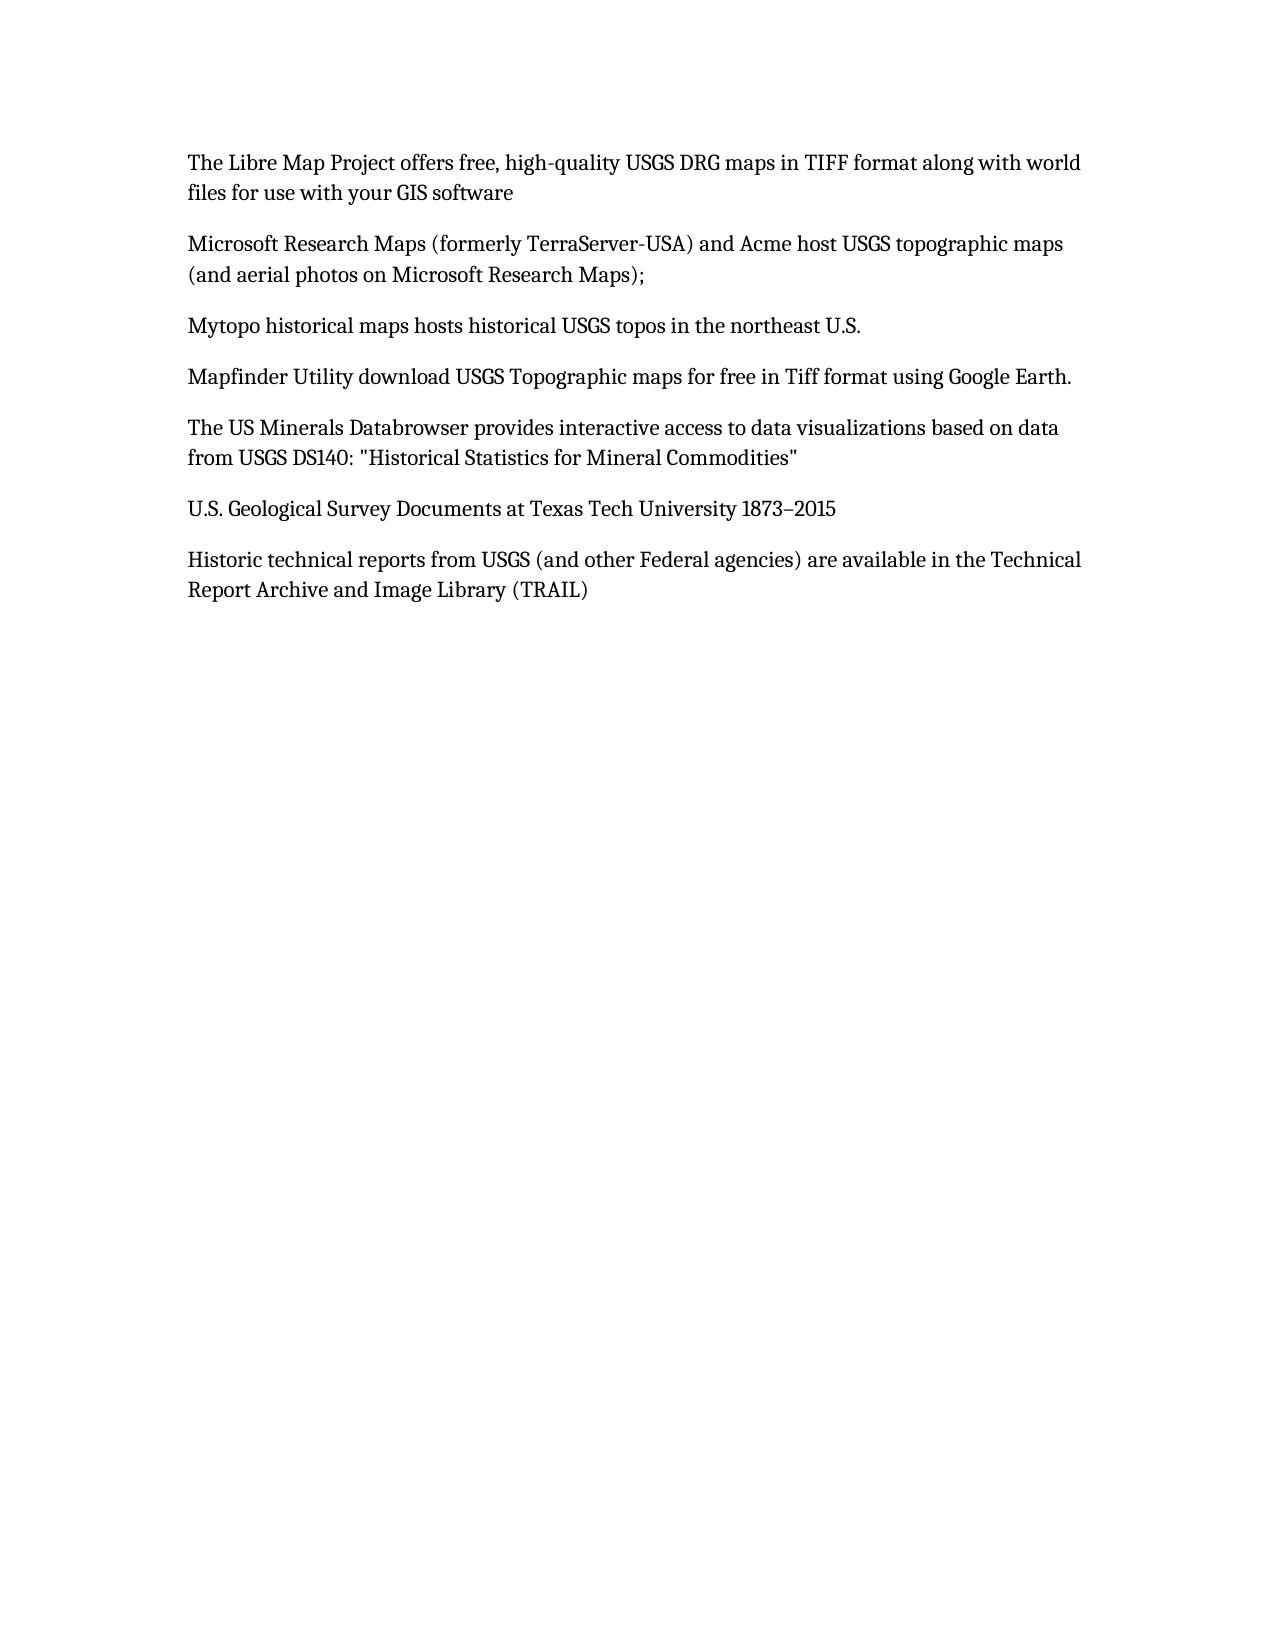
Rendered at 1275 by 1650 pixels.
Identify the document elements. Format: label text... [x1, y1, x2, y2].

text The US Minerals Databrowser provides interactive access to data visualizations based on data from USGS DS140: "Historical Statistics for Mineral Commodities" [187, 414, 1087, 471]
text The Libre Map Project offers free, high-quality USGS DRG maps in TIFF format along with world files for use with your GIS software [187, 150, 1087, 207]
text Microsoft Research Maps (formerly TerraServer-USA) and Acme host USGS topographic maps (and aerial photos on Microsoft Research Maps); [187, 231, 1087, 288]
text Historic technical reports from USGS (and other Federal agencies) are available in the Technical Report Archive and Image Library (TRAIL) [187, 547, 1087, 603]
text U.S. Geological Survey Documents at Texas Tech University 1873–2015 [187, 496, 1087, 522]
text Mapfinder Utility download USGS Topographic maps for free in Tiff format using Google Earth. [187, 363, 1087, 390]
text Mytopo historical maps hosts historical USGS topos in the northeast U.S. [187, 312, 1087, 339]
